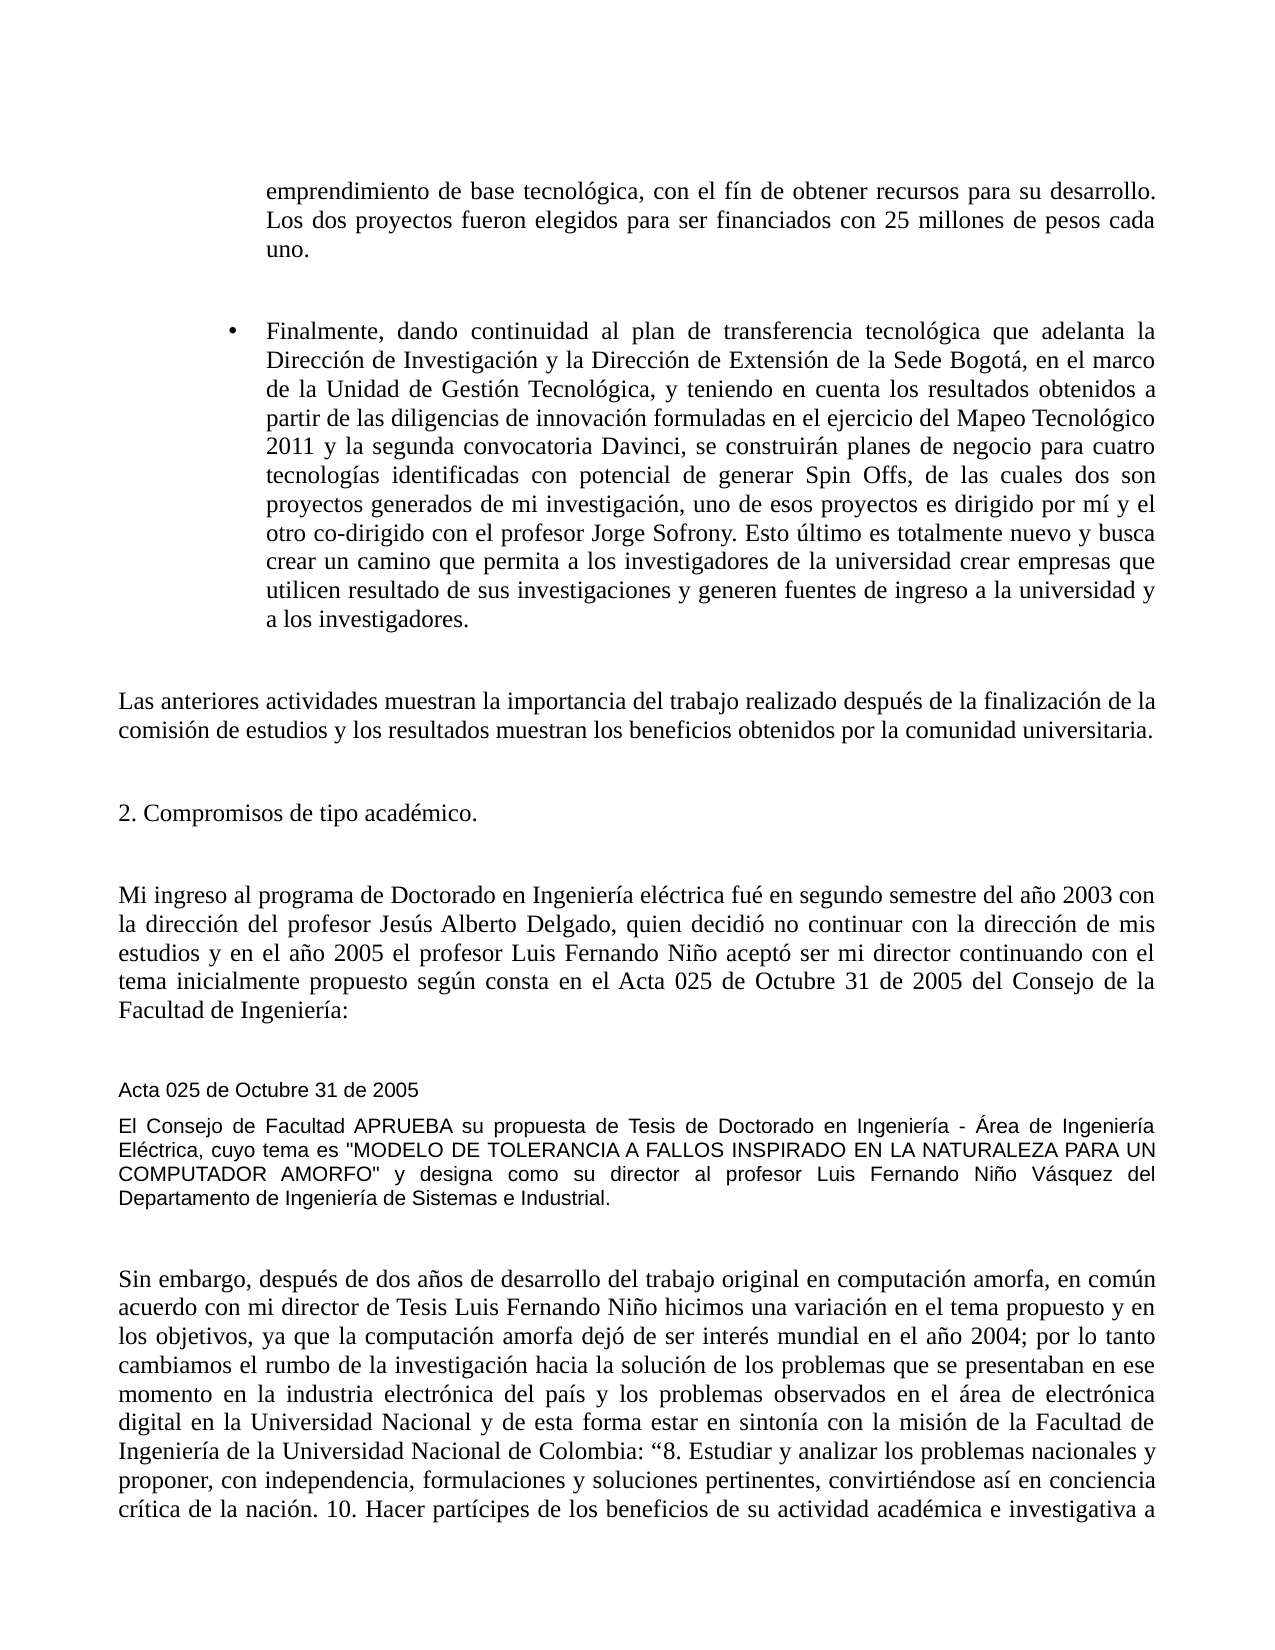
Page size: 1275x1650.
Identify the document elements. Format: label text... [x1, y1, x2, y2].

text Mi ingreso al programa de Doctorado en Ingeniería eléctrica fué en segundo semestre del año 2003 con la dirección del profesor Jesús Alberto Delgado, quien decidió no continuar con la dirección de mis estudios y en el año 2005 el profesor Luis Fernando Niño aceptó ser mi director continuando con el tema inicialmente propuesto según consta en el Acta 025 de Octubre 31 de 2005 del Consejo de la Facultad de Ingeniería: [118, 880, 1157, 1024]
list Finalmente, dando continuidad al plan de transferencia tecnológica que adelanta la Dirección de Investigación y la Dirección de Extensión de la Sede Bogotá, en el marco de la Unidad de Gestión Tecnológica, y teniendo en cuenta los resultados obtenidos a partir de las diligencias de innovación formuladas en el ejercicio del Mapeo Tecnológico 2011 y la segunda convocatoria Davinci, se construirán planes de negocio para cuatro tecnologías identificadas con potencial de generar Spin Offs, de las cuales dos son proyectos generados de mi investigación, uno de esos proyectos es dirigido por mí y el otro co-dirigido con el profesor Jorge Sofrony. Esto último es totalmente nuevo y busca crear un camino que permita a los investigadores de la universidad crear empresas que utilicen resultado de sus investigaciones y generen fuentes de ingreso a la universidad y a los investigadores. [228, 316, 1157, 633]
text El Consejo de Facultad APRUEBA su propuesta de Tesis de Doctorado en Ingeniería - Área de Ingeniería Eléctrica, cuyo tema es "MODELO DE TOLERANCIA A FALLOS INSPIRADO EN LA NATURALEZA PARA UN COMPUTADOR AMORFO" y designa como su director al profesor Luis Fernando Niño Vásquez del Departamento de Ingeniería de Sistemas e Industrial. [118, 1114, 1157, 1210]
text Sin embargo, después de dos años de desarrollo del trabajo original en computación amorfa, en común acuerdo con mi director de Tesis Luis Fernando Niño hicimos una variación en el tema propuesto y en los objetivos, ya que la computación amorfa dejó de ser interés mundial en el año 2004; por lo tanto cambiamos el rumbo de la investigación hacia la solución de los problemas que se presentaban en ese momento en la industria electrónica del país y los problemas observados en el área de electrónica digital en la Universidad Nacional y de esta forma estar en sintonía con la misión de la Facultad de Ingeniería de la Universidad Nacional de Colombia: “8. Estudiar y analizar los problemas nacionales y proponer, con independencia, formulaciones y soluciones pertinentes, convirtiéndose así en conciencia crítica de la nación. 10. Hacer partícipes de los beneficios de su actividad académica e investigativa a [118, 1264, 1157, 1522]
list emprendimiento de base tecnológica, con el fín de obtener recursos para su desarrollo. Los dos proyectos fueron elegidos para ser financiados con 25 millones de pesos cada uno. [228, 176, 1157, 263]
text 2. Compromisos de tipo académico. [118, 798, 1157, 826]
text Acta 025 de Octubre 31 de 2005 [118, 1078, 1157, 1102]
text Las anteriores actividades muestran la importancia del trabajo realizado después de la finalización de la comisión de estudios y los resultados muestran los beneficios obtenidos por la comunidad universitaria. [118, 686, 1157, 744]
